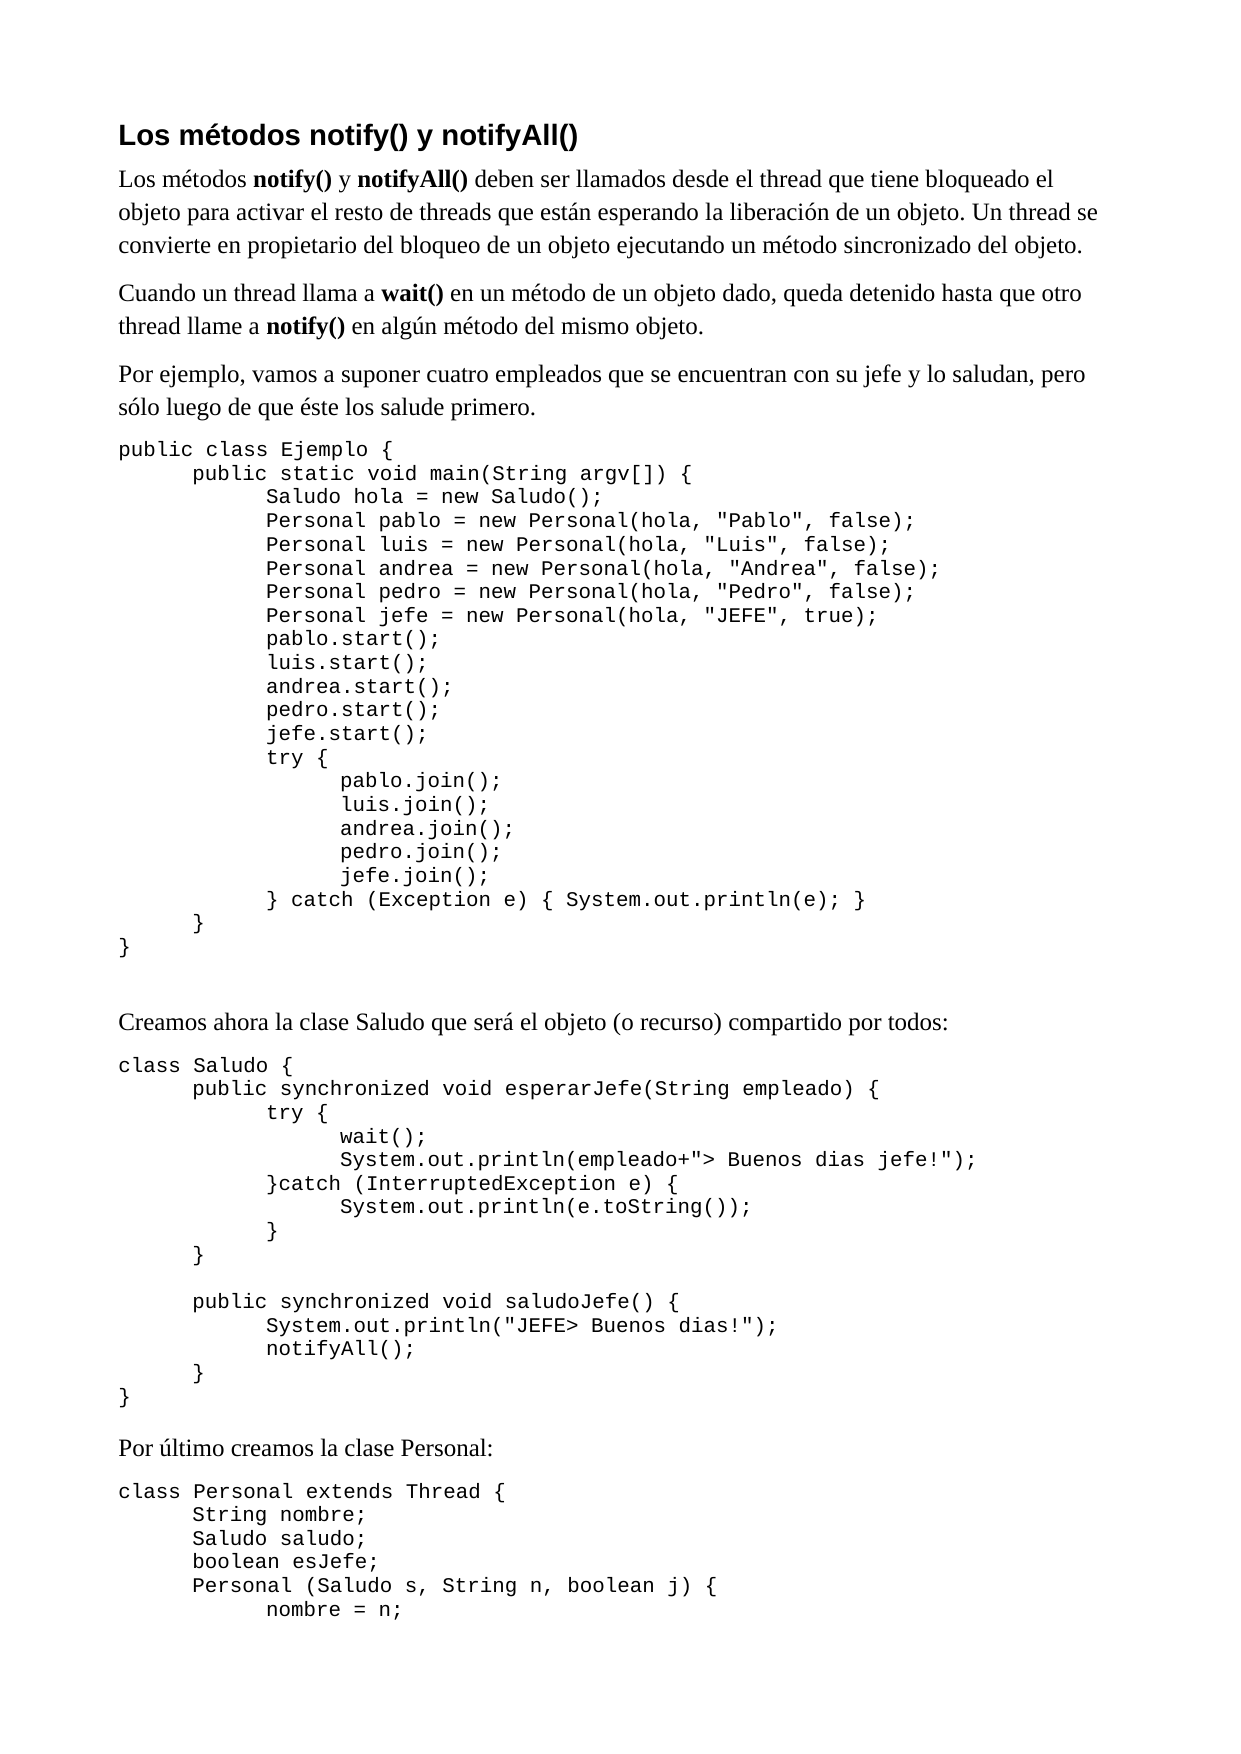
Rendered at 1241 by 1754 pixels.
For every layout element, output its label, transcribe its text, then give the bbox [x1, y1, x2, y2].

text Personal pablo = new Personal(hola, "Pablo", false); [118, 510, 1122, 534]
text System.out.println(e.toString()); [118, 1197, 1122, 1220]
text boolean esJefe; [118, 1552, 1122, 1575]
text Creamos ahora la clase Saludo que será el objeto (o recurso) compartido por todos: [118, 1007, 1122, 1036]
text pedro.join(); [118, 841, 1122, 865]
text Por último creamos la clase Personal: [118, 1433, 1122, 1462]
text Personal pedro = new Personal(hola, "Pedro", false); [118, 581, 1122, 605]
text try { [118, 747, 1122, 770]
text notifyAll(); [118, 1338, 1122, 1362]
subtitle Los métodos notify() y notifyAll() [118, 118, 1122, 152]
text Por ejemplo, vamos a suponer cuatro empleados que se encuentran con su jefe y lo saludan, pero sólo luego de que éste los salude primero. [118, 359, 1122, 420]
text jefe.join(); [118, 865, 1122, 888]
text Cuando un thread llama a wait() en un método de un objeto dado, queda detenido hasta que otro thread llame a notify() en algún método del mismo objeto. [118, 278, 1122, 340]
text } [118, 1386, 1122, 1409]
text System.out.println("JEFE> Buenos dias!"); [118, 1315, 1122, 1338]
text wait(); [118, 1126, 1122, 1149]
text Personal jefe = new Personal(hola, "JEFE", true); [118, 605, 1122, 628]
text pablo.start(); [118, 628, 1122, 652]
text } [118, 1362, 1122, 1386]
text class Personal extends Thread { [118, 1481, 1122, 1504]
text public static void main(String argv[]) { [118, 463, 1122, 487]
text Personal (Saludo s, String n, boolean j) { [118, 1575, 1122, 1599]
text Los métodos notify() y notifyAll() deben ser llamados desde el thread que tiene bloqueado el objeto para activar el resto de threads que están esperando la liberación de un objeto. Un thread se convierte en propietario del bloqueo de un objeto ejecutando un método sincronizado del objeto. [118, 164, 1122, 259]
text andrea.join(); [118, 818, 1122, 841]
text luis.start(); [118, 652, 1122, 676]
text } [118, 1244, 1122, 1267]
text nombre = n; [118, 1599, 1122, 1622]
text String nombre; [118, 1504, 1122, 1528]
text }catch (InterruptedException e) { [118, 1173, 1122, 1197]
text Saludo saludo; [118, 1528, 1122, 1552]
text public synchronized void saludoJefe() { [118, 1291, 1122, 1315]
text Personal luis = new Personal(hola, "Luis", false); [118, 534, 1122, 557]
text andrea.start(); [118, 676, 1122, 699]
text pablo.join(); [118, 770, 1122, 794]
text Saludo hola = new Saludo(); [118, 487, 1122, 510]
text jefe.start(); [118, 723, 1122, 747]
text } [118, 912, 1122, 936]
text System.out.println(empleado+"> Buenos dias jefe!"); [118, 1149, 1122, 1173]
text class Saludo { [118, 1055, 1122, 1078]
text public synchronized void esperarJefe(String empleado) { [118, 1078, 1122, 1102]
text Personal andrea = new Personal(hola, "Andrea", false); [118, 557, 1122, 581]
text public class Ejemplo { [118, 439, 1122, 463]
text try { [118, 1102, 1122, 1126]
text } [118, 1220, 1122, 1244]
text } catch (Exception e) { System.out.println(e); } [118, 888, 1122, 912]
text luis.join(); [118, 794, 1122, 818]
text } [118, 936, 1122, 959]
text pedro.start(); [118, 699, 1122, 723]
